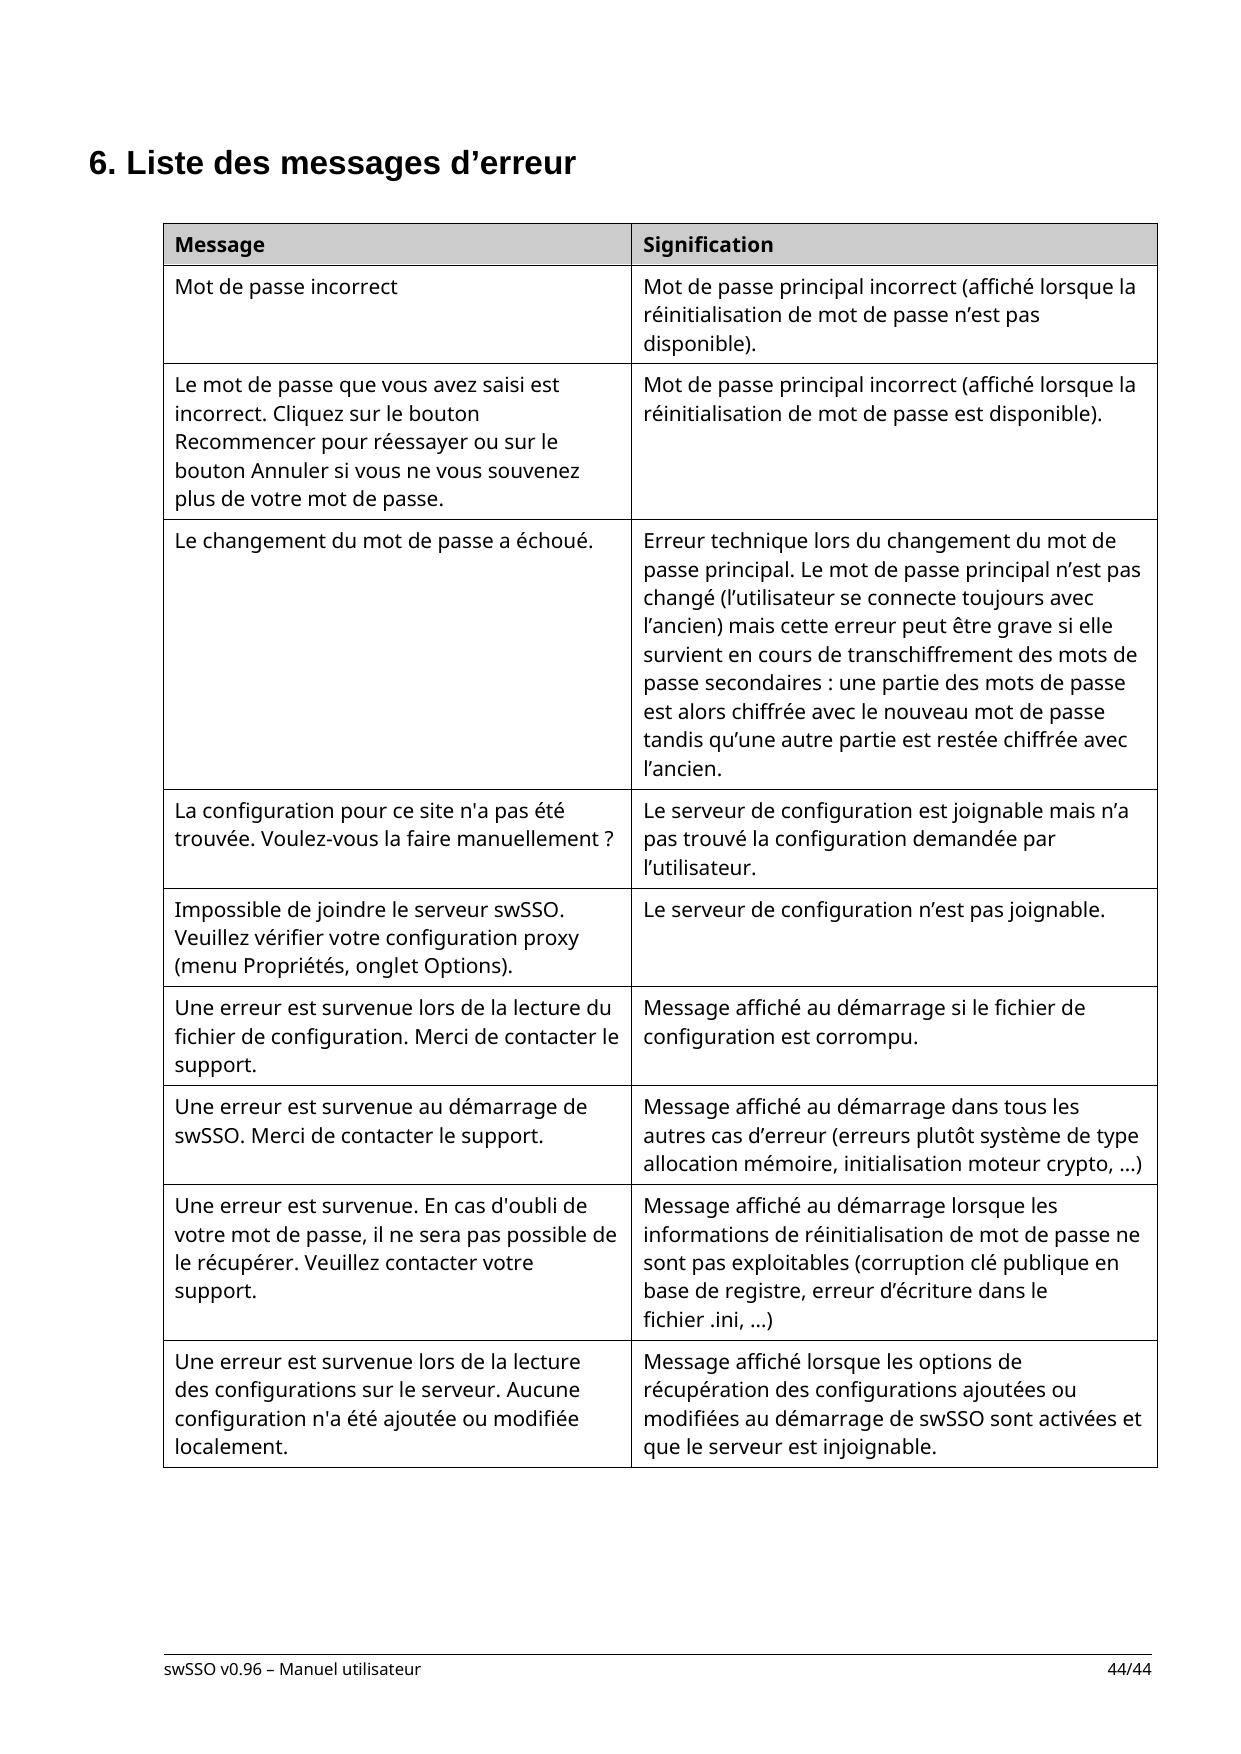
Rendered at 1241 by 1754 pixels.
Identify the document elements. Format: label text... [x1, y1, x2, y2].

table_cell Une erreur est survenue. En cas d'oubli de votre mot de passe, il ne sera pas possible de le récupérer. Veuillez contacter votre support. [164, 1185, 631, 1340]
table_cell Erreur technique lors du changement du mot de passe principal. Le mot de passe principal n’est pas changé (l’utilisateur se connecte toujours avec l’ancien) mais cette erreur peut être grave si elle survient en cours de transchiffrement des mots de passe secondaires : une partie des mots de passe est alors chiffrée avec le nouveau mot de passe tandis qu’une autre partie est restée chiffrée avec l’ancien. [632, 520, 1157, 788]
table_header Message [164, 224, 631, 264]
table_cell Message affiché au démarrage lorsque les informations de réinitialisation de mot de passe ne sont pas exploitables (corruption clé publique en base de registre, erreur d’écriture dans le fichier .ini, …) [632, 1185, 1157, 1340]
table_cell Mot de passe incorrect [164, 266, 631, 363]
table_cell La configuration pour ce site n'a pas été trouvée. Voulez-vous la faire manuellement ? [164, 790, 631, 887]
table_header Signification [632, 224, 1157, 264]
table_cell Mot de passe principal incorrect (affiché lorsque la réinitialisation de mot de passe n’est pas disponible). [632, 266, 1157, 363]
table_cell Le changement du mot de passe a échoué. [164, 520, 631, 788]
table_cell Le mot de passe que vous avez saisi est incorrect. Cliquez sur le bouton Recommencer pour réessayer ou sur le bouton Annuler si vous ne vous souvenez plus de votre mot de passe. [164, 364, 631, 519]
table_cell Message affiché au démarrage si le fichier de configuration est corrompu. [632, 987, 1157, 1085]
table_cell Une erreur est survenue au démarrage de swSSO. Merci de contacter le support. [164, 1086, 631, 1184]
table_cell Message affiché au démarrage dans tous les autres cas d’erreur (erreurs plutôt système de type allocation mémoire, initialisation moteur crypto, …) [632, 1086, 1157, 1184]
table_cell Impossible de joindre le serveur swSSO. Veuillez vérifier votre configuration proxy (menu Propriétés, onglet Options). [164, 889, 631, 986]
subtitle Liste des messages d’erreur [89, 143, 1152, 182]
table_cell Une erreur est survenue lors de la lecture des configurations sur le serveur. Aucune configuration n'a été ajoutée ou modifiée localement. [164, 1341, 631, 1467]
table_cell Message affiché lorsque les options de récupération des configurations ajoutées ou modifiées au démarrage de swSSO sont activées et que le serveur est injoignable. [632, 1341, 1157, 1467]
table_cell Une erreur est survenue lors de la lecture du fichier de configuration. Merci de contacter le support. [164, 987, 631, 1085]
table_cell Le serveur de configuration n’est pas joignable. [632, 889, 1157, 986]
table_cell Mot de passe principal incorrect (affiché lorsque la réinitialisation de mot de passe est disponible). [632, 364, 1157, 519]
table_cell Le serveur de configuration est joignable mais n’a pas trouvé la configuration demandée par l’utilisateur. [632, 790, 1157, 887]
